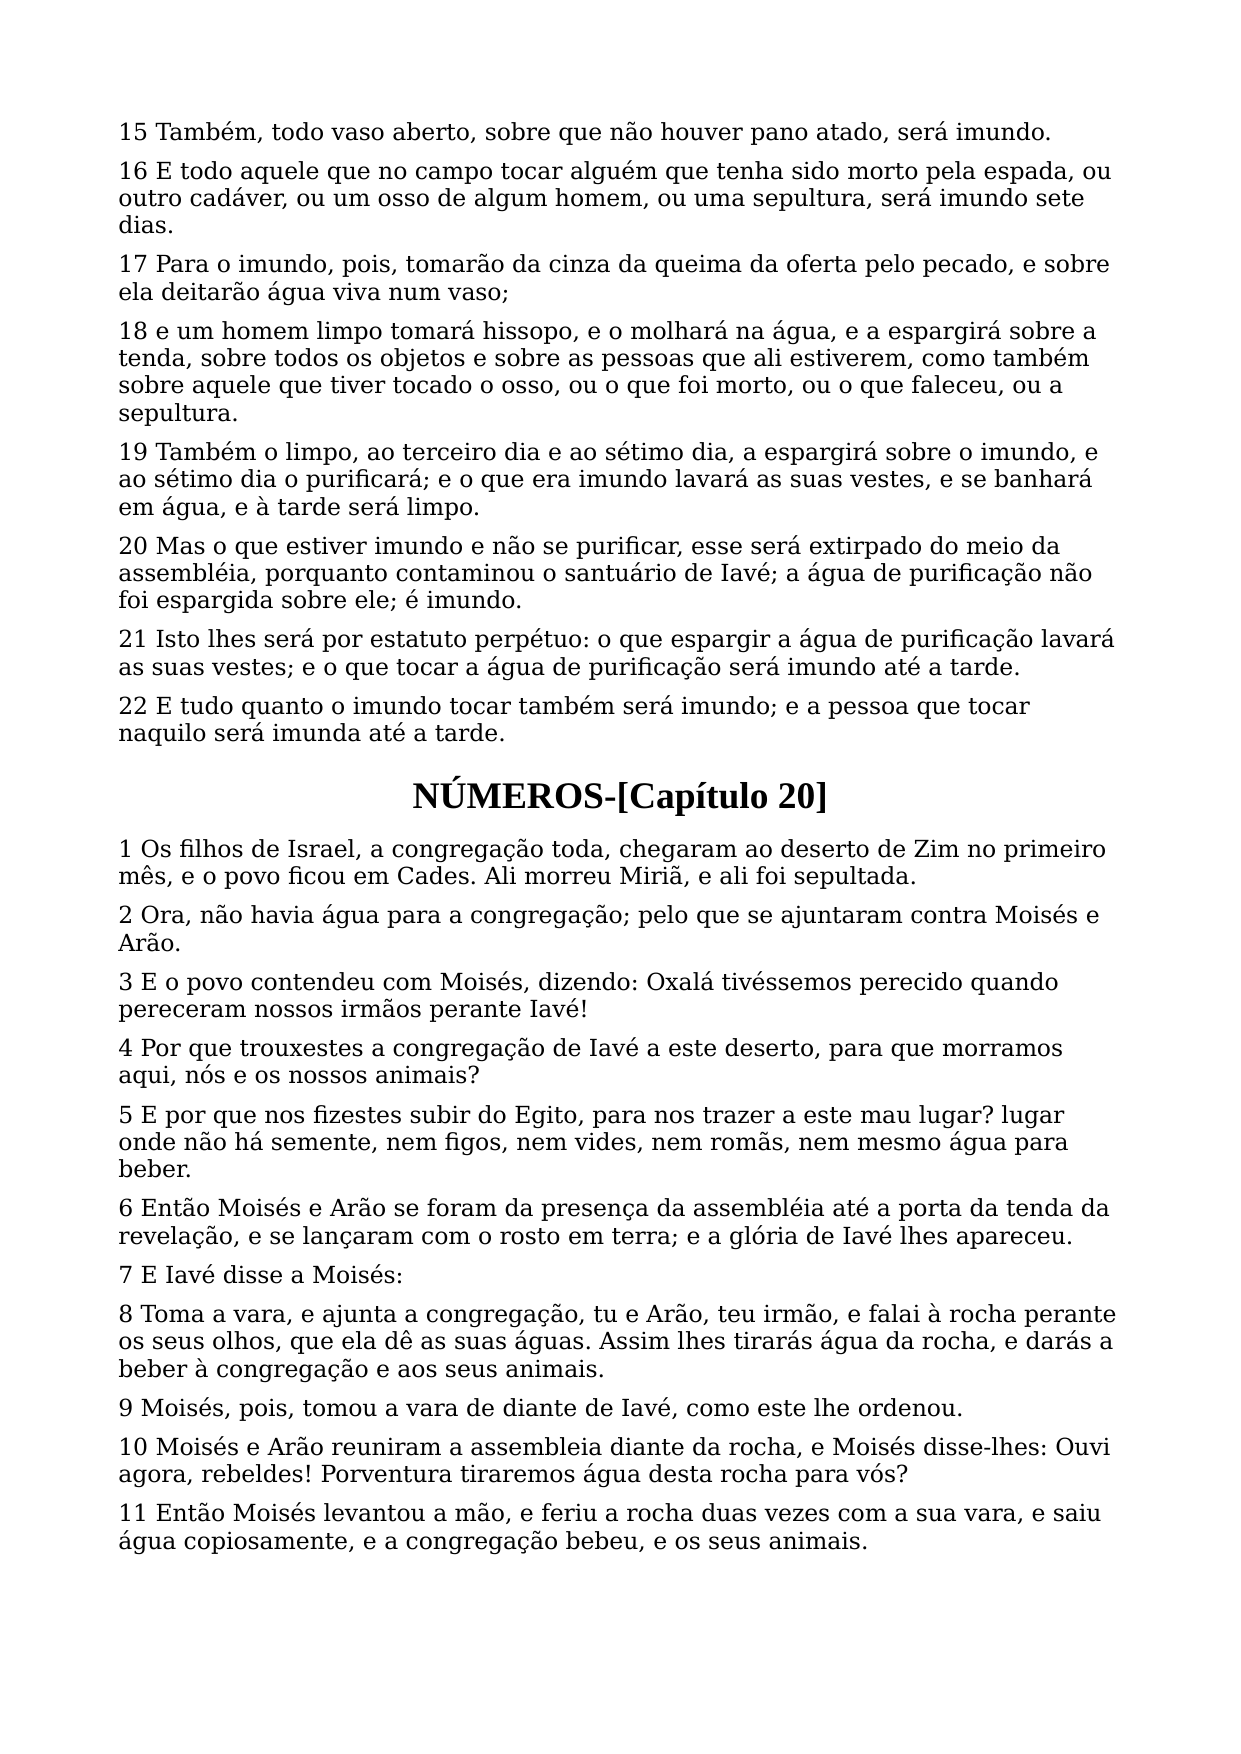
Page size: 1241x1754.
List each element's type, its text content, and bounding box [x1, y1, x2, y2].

text 9 Moisés, pois, tomou a vara de diante de Iavé, como este lhe ordenou. [118, 1394, 1122, 1422]
text 17 Para o imundo, pois, tomarão da cinza da queima da oferta pelo pecado, e sobre ela deitarão água viva num vaso; [118, 251, 1122, 306]
text 1 Os filhos de Israel, a congregação toda, chegaram ao deserto de Zim no primeiro mês, e o povo ficou em Cades. Ali morreu Miriã, e ali foi sepultada. [118, 835, 1122, 890]
text 5 E por que nos fizestes subir do Egito, para nos trazer a este mau lugar? lugar onde não há semente, nem figos, nem vides, nem romãs, nem mesmo água para beber. [118, 1101, 1122, 1183]
text 3 E o povo contendeu com Moisés, dizendo: Oxalá tivéssemos perecido quando pereceram nossos irmãos perante Iavé! [118, 968, 1122, 1023]
subtitle NÚMEROS-[Capítulo 20] [118, 774, 1122, 817]
text 18 e um homem limpo tomará hissopo, e o molhará na água, e a espargirá sobre a tenda, sobre todos os objetos e sobre as pessoas que ali estiverem, como também sobre aquele que tiver tocado o osso, ou o que foi morto, ou o que faleceu, ou a sepultura. [118, 317, 1122, 427]
text 2 Ora, não havia água para a congregação; pelo que se ajuntaram contra Moisés e Arão. [118, 902, 1122, 956]
text 22 E tudo quanto o imundo tocar também será imundo; e a pessoa que tocar naquilo será imunda até a tarde. [118, 692, 1122, 747]
text 19 Também o limpo, ao terceiro dia e ao sétimo dia, a espargirá sobre o imundo, e ao sétimo dia o purificará; e o que era imundo lavará as suas vestes, e se banhará em água, e à tarde será limpo. [118, 438, 1122, 520]
text 16 E todo aquele que no campo tocar alguém que tenha sido morto pela espada, ou outro cadáver, ou um osso de algum homem, ou uma sepultura, será imundo sete dias. [118, 157, 1122, 239]
text 6 Então Moisés e Arão se foram da presença da assembléia até a porta da tenda da revelação, e se lançaram com o rosto em terra; e a glória de Iavé lhes apareceu. [118, 1195, 1122, 1249]
text 4 Por que trouxestes a congregação de Iavé a este deserto, para que morramos aqui, nós e os nossos animais? [118, 1035, 1122, 1089]
text 7 E Iavé disse a Moisés: [118, 1261, 1122, 1289]
text 11 Então Moisés levantou a mão, e feriu a rocha duas vezes com a sua vara, e saiu água copiosamente, e a congregação bebeu, e os seus animais. [118, 1500, 1122, 1554]
text 8 Toma a vara, e ajunta a congregação, tu e Arão, teu irmão, e falai à rocha perante os seus olhos, que ela dê as suas águas. Assim lhes tirarás água da rocha, e darás a beber à congregação e aos seus animais. [118, 1301, 1122, 1382]
text 20 Mas o que estiver imundo e não se purificar, esse será extirpado do meio da assembléia, porquanto contaminou o santuário de Iavé; a água de purificação não foi espargida sobre ele; é imundo. [118, 532, 1122, 614]
text 10 Moisés e Arão reuniram a assembleia diante da rocha, e Moisés disse-lhes: Ouvi agora, rebeldes! Porventura tiraremos água desta rocha para vós? [118, 1433, 1122, 1488]
text 21 Isto lhes será por estatuto perpétuo: o que espargir a água de purificação lavará as suas vestes; e o que tocar a água de purificação será imundo até a tarde. [118, 626, 1122, 681]
text 15 Também, todo vaso aberto, sobre que não houver pano atado, será imundo. [118, 118, 1122, 145]
